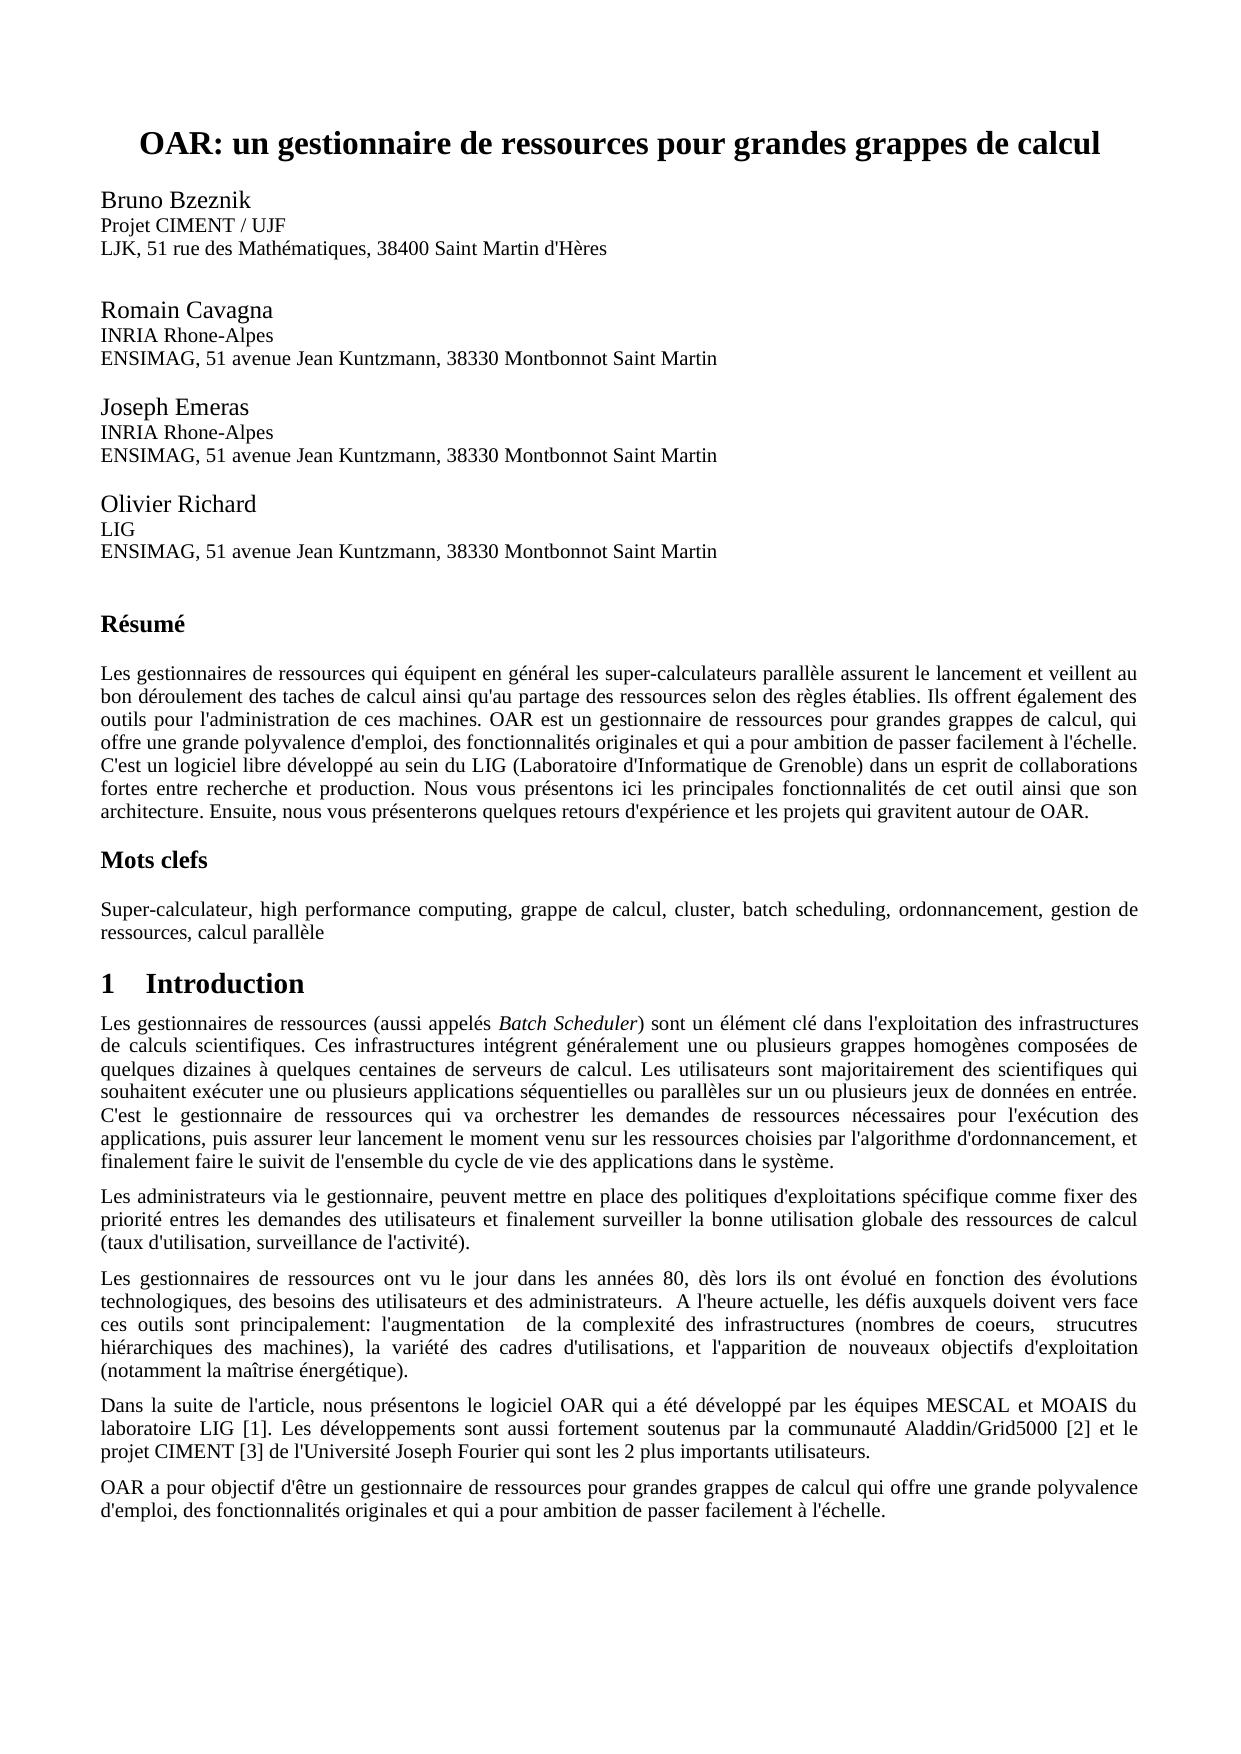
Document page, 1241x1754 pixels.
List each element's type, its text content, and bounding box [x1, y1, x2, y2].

text Projet CIMENT / UJF [100, 214, 1140, 237]
text ENSIMAG, 51 avenue Jean Kuntzmann, 38330 Montbonnot Saint Martin [100, 540, 1140, 563]
text Les gestionnaires de ressources qui équipent en général les super-calculateurs parallèle assurent le lancement et veillent au bon déroulement des taches de calcul ainsi qu'au partage des ressources selon des règles établies. Ils offrent également des outils pour l'administration de ces machines. OAR est un gestionnaire de ressources pour grandes grappes de calcul, qui offre une grande polyvalence d'emploi, des fonctionnalités originales et qui a pour ambition de passer facilement à l'échelle. C'est un logiciel libre développé au sein du LIG (Laboratoire d'Informatique de Grenoble) dans un esprit de collaborations fortes entre recherche et production. Nous vous présentons ici les principales fonctionnalités de cet outil ainsi que son architecture. Ensuite, nous vous présenterons quelques retours d'expérience et les projets qui gravitent autour de OAR. [100, 661, 1140, 823]
text Bruno Bzeznik [100, 186, 1140, 214]
text INRIA Rhone-Alpes [100, 421, 1140, 444]
text Mots clefs [100, 846, 1140, 874]
text Super-calculateur, high performance computing, grappe de calcul, cluster, batch scheduling, ordonnancement, gestion de ressources, calcul parallèle [100, 898, 1140, 944]
text LJK, 51 rue des Mathématiques, 38400 Saint Martin d'Hères [100, 237, 1140, 260]
text ENSIMAG, 51 avenue Jean Kuntzmann, 38330 Montbonnot Saint Martin [100, 347, 1140, 370]
text Résumé [100, 610, 1140, 638]
text Joseph Emeras [100, 393, 1140, 421]
text ENSIMAG, 51 avenue Jean Kuntzmann, 38330 Montbonnot Saint Martin [100, 444, 1140, 467]
text Les gestionnaires de ressources (aussi appelés Batch Scheduler) sont un élément clé dans l'exploitation des infrastructures de calculs scientifiques. Ces infrastructures intégrent généralement une ou plusieurs grappes homogènes composées de quelques dizaines à quelques centaines de serveurs de calcul. Les utilisateurs sont majoritairement des scientifiques qui souhaitent exécuter une ou plusieurs applications séquentielles ou parallèles sur un ou plusieurs jeux de données en entrée. C'est le gestionnaire de ressources qui va orchestrer les demandes de ressources nécessaires pour l'exécution des applications, puis assurer leur lancement le moment venu sur les ressources choisies par l'algorithme d'ordonnancement, et finalement faire le suivit de l'ensemble du cycle de vie des applications dans le système. [100, 1011, 1140, 1172]
text Romain Cavagna [100, 296, 1140, 324]
text OAR a pour objectif d'être un gestionnaire de ressources pour grandes grappes de calcul qui offre une grande polyvalence d'emploi, des fonctionnalités originales et qui a pour ambition de passer facilement à l'échelle. [100, 1476, 1140, 1522]
text INRIA Rhone-Alpes [100, 324, 1140, 347]
text Olivier Richard [100, 490, 1140, 517]
text LIG [100, 517, 1140, 540]
text OAR: un gestionnaire de ressources pour grandes grappes de calcul [100, 124, 1140, 161]
text Les gestionnaires de ressources ont vu le jour dans les années 80, dès lors ils ont évolué en fonction des évolutions technologiques, des besoins des utilisateurs et des administrateurs. A l'heure actuelle, les défis auxquels doivent vers face ces outils sont principalement: l'augmentation de la complexité des infrastructures (nombres de coeurs, strucutres hiérarchiques des machines), la variété des cadres d'utilisations, et l'apparition de nouveaux objectifs d'exploitation (notamment la maîtrise énergétique). [100, 1267, 1140, 1382]
text Dans la suite de l'article, nous présentons le logiciel OAR qui a été développé par les équipes MESCAL et MOAIS du laboratoire LIG [1]. Les développements sont aussi fortement soutenus par la communauté Aladdin/Grid5000 [2] et le projet CIMENT [3] de l'Université Joseph Fourier qui sont les 2 plus importants utilisateurs. [100, 1394, 1140, 1463]
text Les administrateurs via le gestionnaire, peuvent mettre en place des politiques d'exploitations spécifique comme fixer des priorité entres les demandes des utilisateurs et finalement surveiller la bonne utilisation globale des ressources de calcul (taux d'utilisation, surveillance de l'activité). [100, 1185, 1140, 1254]
subtitle Introduction [100, 967, 1140, 999]
